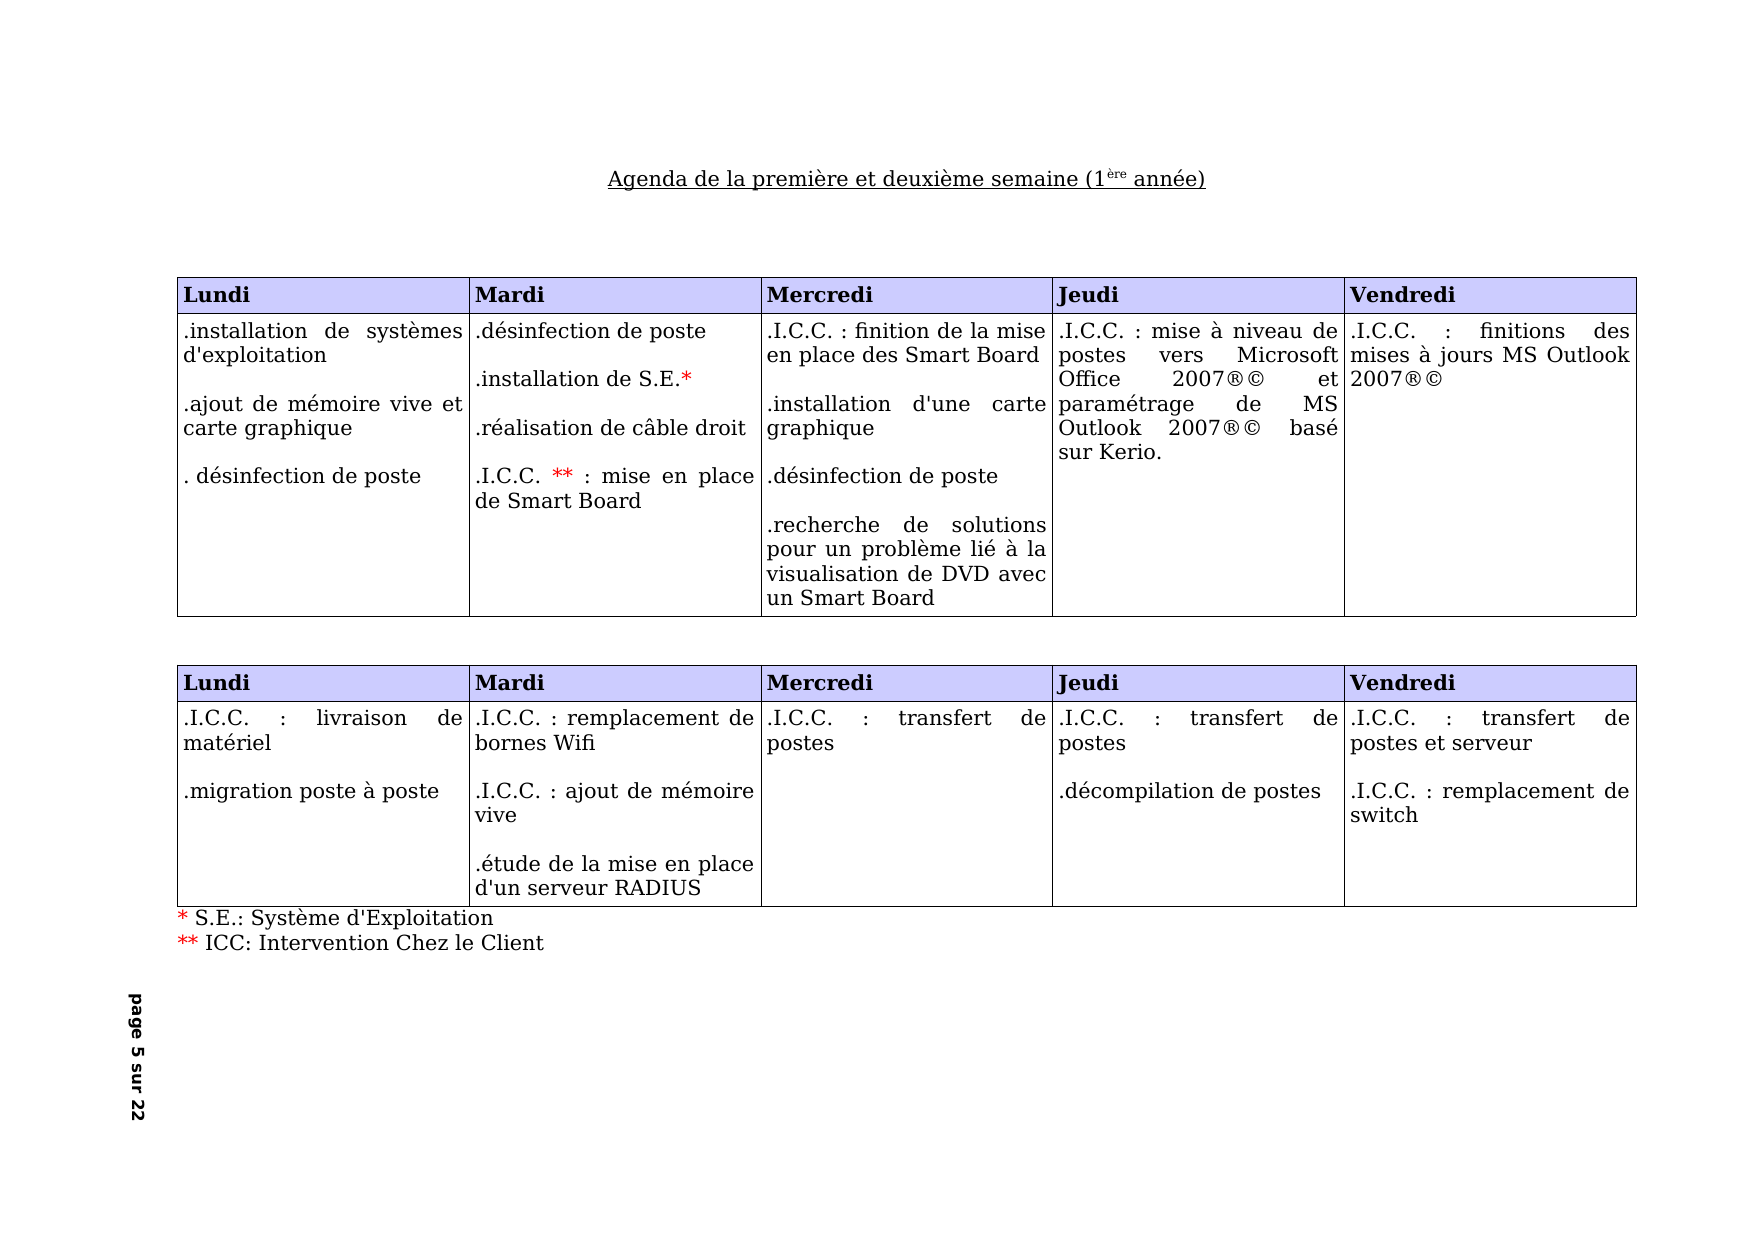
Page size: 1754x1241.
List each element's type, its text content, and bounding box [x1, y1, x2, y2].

table_cell .I.C.C. : livraison de matériel .migration poste à poste [178, 702, 469, 906]
table_header Jeudi [1053, 666, 1344, 701]
text * S.E.: Système d'Exploitation [177, 907, 1636, 931]
table_cell .désinfection de poste .installation de S.E.* .réalisation de câble droit .I.C.C. ** : mise en place de Smart Board [470, 314, 761, 616]
table_header Lundi [178, 666, 469, 701]
table_cell .installation de systèmes d'exploitation .ajout de mémoire vive et carte graphique . désinfection de poste [178, 314, 469, 616]
table_header Mercredi [762, 666, 1052, 701]
table_header Mercredi [762, 278, 1052, 313]
table_cell .I.C.C. : finition de la mise en place des Smart Board .installation d'une carte graphique .désinfection de poste .recherche de solutions pour un problème lié à la visualisation de DVD avec un Smart Board [762, 314, 1052, 616]
text Agenda de la première et deuxième semaine (1ère année) [177, 167, 1636, 191]
table_header Vendredi [1345, 666, 1636, 701]
table_cell .I.C.C. : transfert de postes et serveur .I.C.C. : remplacement de switch [1345, 702, 1636, 906]
table_cell .I.C.C. : transfert de postes .décompilation de postes [1053, 702, 1344, 906]
table_cell .I.C.C. : remplacement de bornes Wifi .I.C.C. : ajout de mémoire vive .étude de la mise en place d'un serveur RADIUS [470, 702, 761, 906]
text ** ICC: Intervention Chez le Client [177, 931, 1636, 955]
table_header Jeudi [1053, 278, 1344, 313]
table_cell .I.C.C. : mise à niveau de postes vers Microsoft Office 2007®© et paramétrage de MS Outlook 2007®© basé sur Kerio. [1053, 314, 1344, 616]
table_header Mardi [470, 278, 761, 313]
table_cell .I.C.C. : transfert de postes [762, 702, 1052, 906]
table_header Mardi [470, 666, 761, 701]
table_header Lundi [178, 278, 469, 313]
table_header Vendredi [1345, 278, 1636, 313]
table_cell .I.C.C. : finitions des mises à jours MS Outlook 2007®© [1345, 314, 1636, 616]
